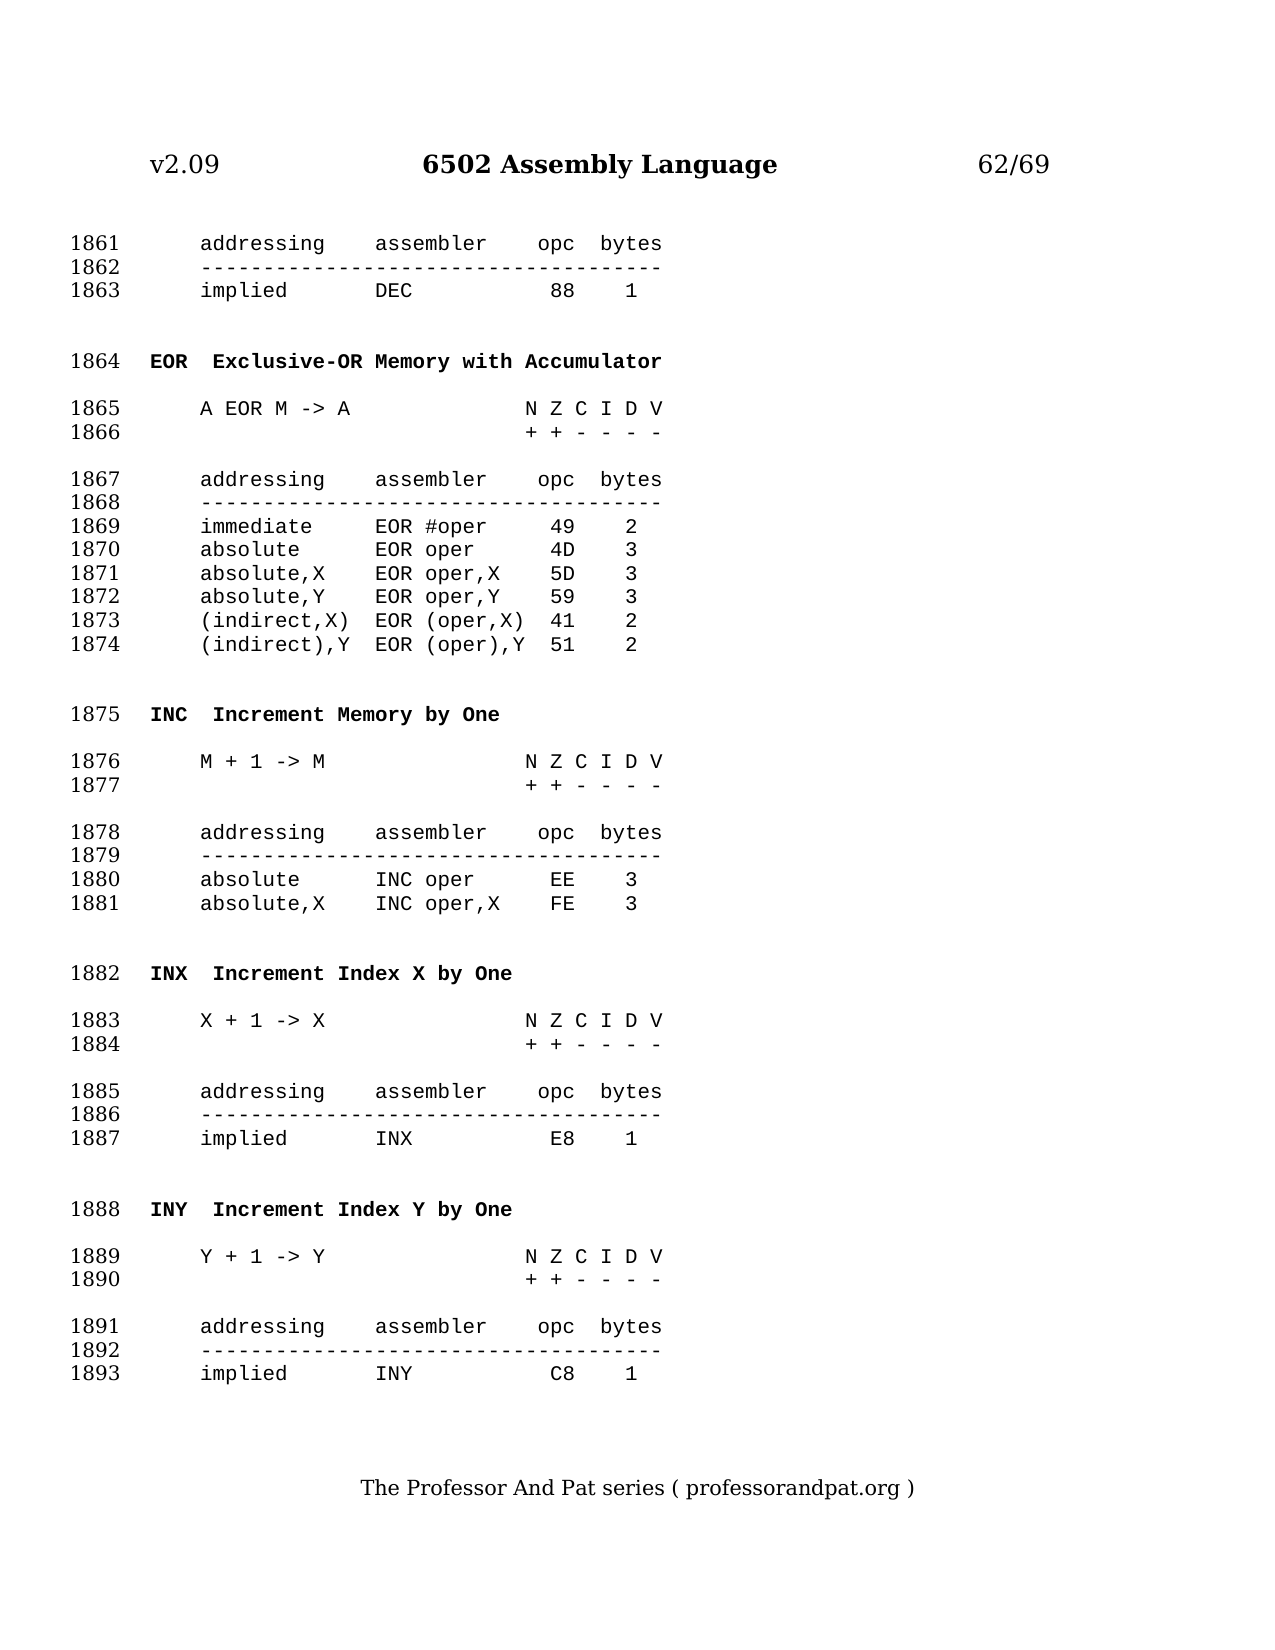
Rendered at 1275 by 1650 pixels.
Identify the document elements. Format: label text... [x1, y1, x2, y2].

text absolute,X INC oper,X FE 3 [150, 893, 1125, 916]
text + + - - - - [150, 422, 1125, 445]
text Y + 1 -> Y N Z C I D V [150, 1246, 1125, 1269]
text ------------------------------------- [150, 1340, 1125, 1363]
text INX Increment Index X by One [150, 963, 1125, 987]
text ------------------------------------- [150, 1104, 1125, 1128]
text A EOR M -> A N Z C I D V [150, 398, 1125, 422]
text (indirect),Y EOR (oper),Y 51 2 [150, 634, 1125, 657]
text INY Increment Index Y by One [150, 1199, 1125, 1222]
text absolute EOR oper 4D 3 [150, 539, 1125, 563]
text addressing assembler opc bytes [150, 1081, 1125, 1104]
text INC Increment Memory by One [150, 704, 1125, 728]
text M + 1 -> M N Z C I D V [150, 751, 1125, 775]
text + + - - - - [150, 1269, 1125, 1293]
text implied INX E8 1 [150, 1128, 1125, 1152]
text addressing assembler opc bytes [150, 1316, 1125, 1340]
text ------------------------------------- [150, 846, 1125, 869]
text (indirect,X) EOR (oper,X) 41 2 [150, 610, 1125, 634]
text absolute,Y EOR oper,Y 59 3 [150, 587, 1125, 610]
text absolute,X EOR oper,X 5D 3 [150, 563, 1125, 587]
text EOR Exclusive-OR Memory with Accumulator [150, 351, 1125, 375]
text ------------------------------------- [150, 492, 1125, 516]
text addressing assembler opc bytes [150, 233, 1125, 257]
text implied INY C8 1 [150, 1363, 1125, 1387]
text + + - - - - [150, 1034, 1125, 1057]
text ------------------------------------- [150, 257, 1125, 281]
text immediate EOR #oper 49 2 [150, 516, 1125, 539]
text addressing assembler opc bytes [150, 822, 1125, 846]
text absolute INC oper EE 3 [150, 869, 1125, 893]
text addressing assembler opc bytes [150, 469, 1125, 492]
text + + - - - - [150, 775, 1125, 798]
text implied DEC 88 1 [150, 281, 1125, 304]
text X + 1 -> X N Z C I D V [150, 1010, 1125, 1034]
